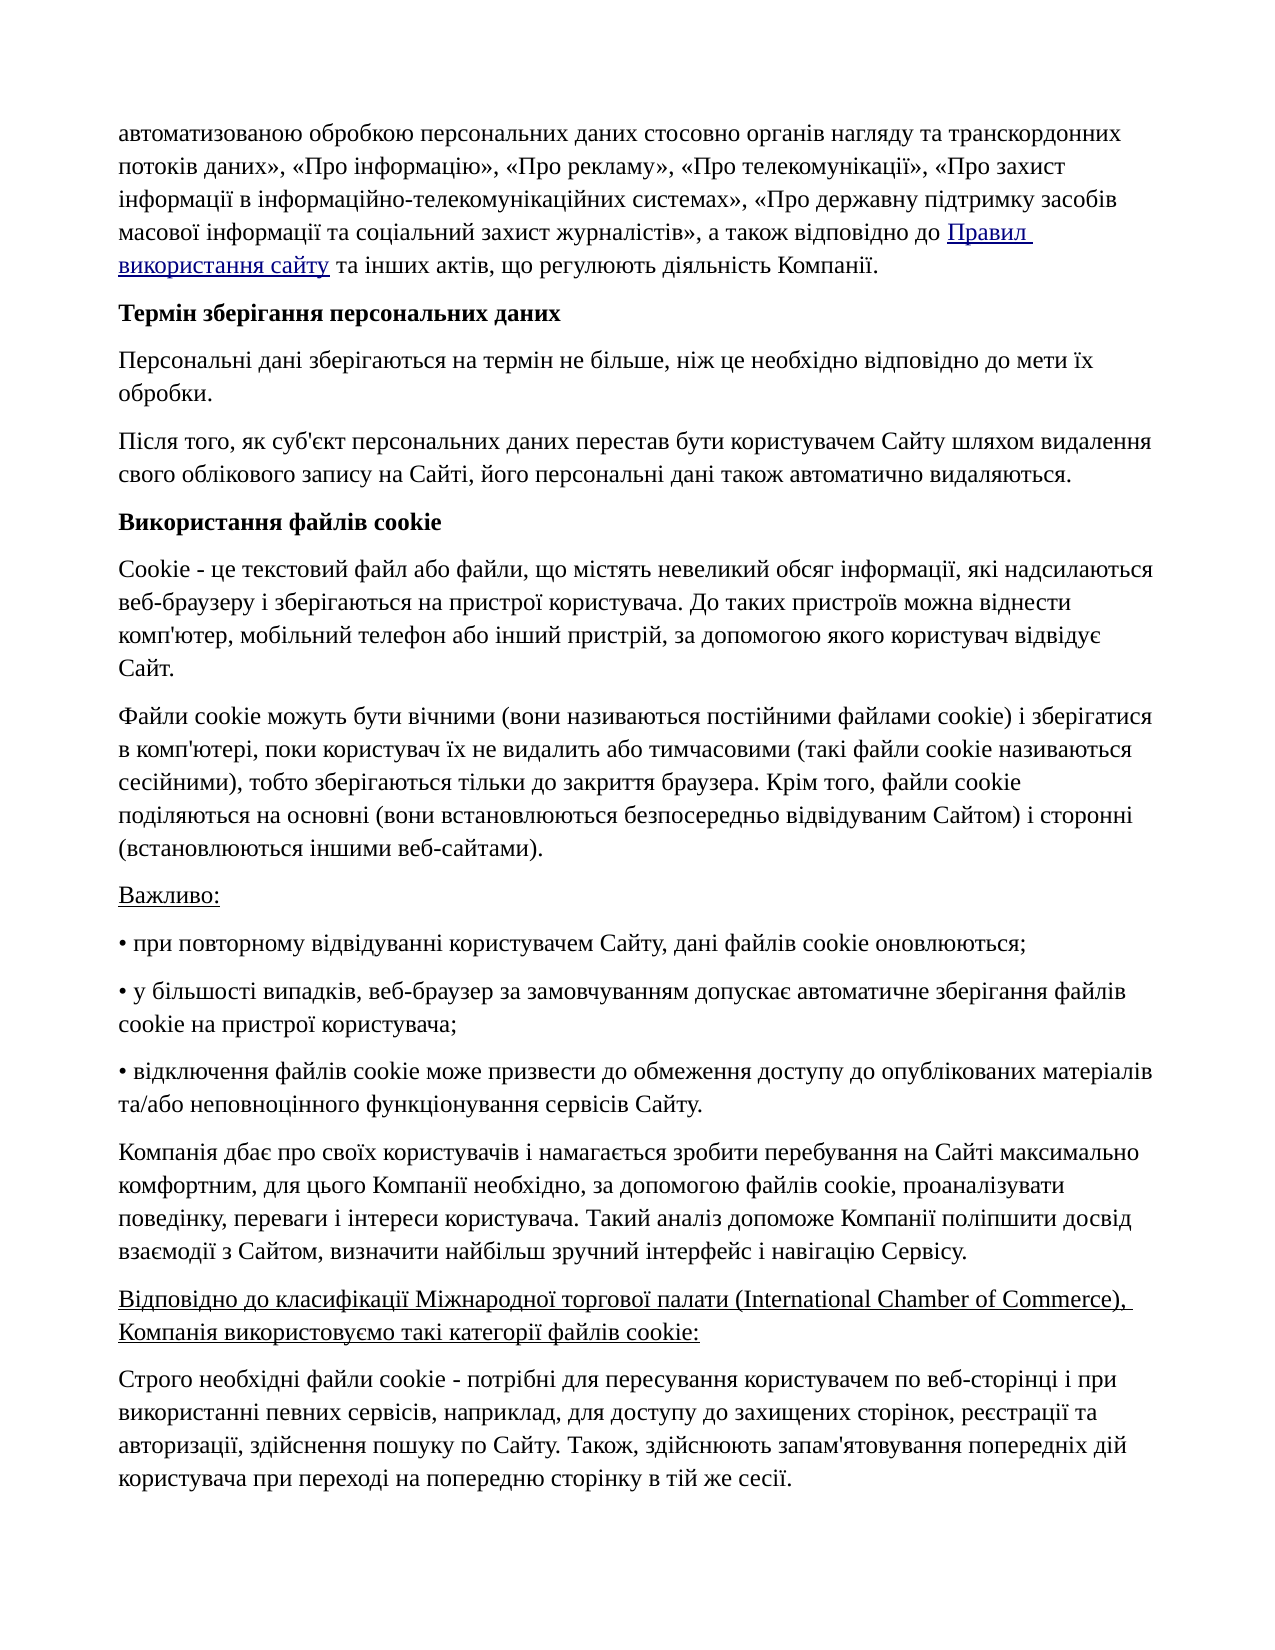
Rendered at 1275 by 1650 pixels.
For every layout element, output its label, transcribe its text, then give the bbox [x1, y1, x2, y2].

text Важливо: [118, 881, 1157, 909]
text Термін зберігання персональних даних [118, 298, 1157, 327]
text Cookie - це текстовий файл або файли, що містять невеликий обсяг інформації, які надсилаються веб-браузеру і зберігаються на пристрої користувача. До таких пристроїв можна віднести комп'ютер, мобільний телефон або інший пристрій, за допомогою якого користувач відвідує Сайт. [118, 554, 1157, 682]
text Після того, як суб'єкт персональних даних перестав бути користувачем Сайту шляхом видалення свого облікового запису на Сайті, його персональні дані також автоматично видаляються. [118, 426, 1157, 488]
text Використання файлів cookie [118, 507, 1157, 535]
text Персональні дані зберігаються на термін не більше, ніж це необхідно відповідно до мети їх обробки. [118, 345, 1157, 407]
text • відключення файлів cookie може призвести до обмеження доступу до опублікованих матеріалів та/або неповноцінного функціонування сервісів Сайту. [118, 1056, 1157, 1118]
text Строго необхідні файли cookie - потрібні для пересування користувачем по веб-сторінці і при використанні певних сервісів, наприклад, для доступу до захищених сторінок, реєстрації та авторизації, здійснення пошуку по Сайту. Також, здійснюють запам'ятовування попередніх дій користувача при переході на попередню сторінку в тій же сесії. [118, 1364, 1157, 1492]
text автоматизованою обробкою персональних даних стосовно органів нагляду та транскордонних потоків даних», «Про інформацію», «Про рекламу», «Про телекомунікації», «Про захист інформації в інформаційно-телекомунікаційних системах», «Про державну підтримку засобів масової інформації та соціальний захист журналістів», а також відповідно до Правил використання сайту та інших актів, що регулюють діяльність Компанії. [118, 118, 1157, 279]
text Компанія дбає про своїх користувачів і намагається зробити перебування на Сайті максимально комфортним, для цього Компанії необхідно, за допомогою файлів cookie, проаналізувати поведінку, переваги і інтереси користувача. Такий аналіз допоможе Компанії поліпшити досвід взаємодії з Сайтом, визначити найбільш зручний інтерфейс і навігацію Сервісу. [118, 1137, 1157, 1265]
text Файли cookie можуть бути вічними (вони називаються постійними файлами cookie) і зберігатися в комп'ютері, поки користувач їх не видалить або тимчасовими (такі файли cookie називаються сесійними), тобто зберігаються тільки до закриття браузера. Крім того, файли cookie поділяються на основні (вони встановлюються безпосередньо відвідуваним Сайтом) і сторонні (встановлюються іншими веб-сайтами). [118, 701, 1157, 862]
text Відповідно до класифікації Міжнародної торгової палати (International Chamber of Commerce), Компанія використовуємо такі категорії файлів cookie: [118, 1284, 1157, 1346]
text • у більшості випадків, веб-браузер за замовчуванням допускає автоматичне зберігання файлів cookie на пристрої користувача; [118, 976, 1157, 1038]
text • при повторному відвідуванні користувачем Сайту, дані файлів cookie оновлюються; [118, 928, 1157, 957]
